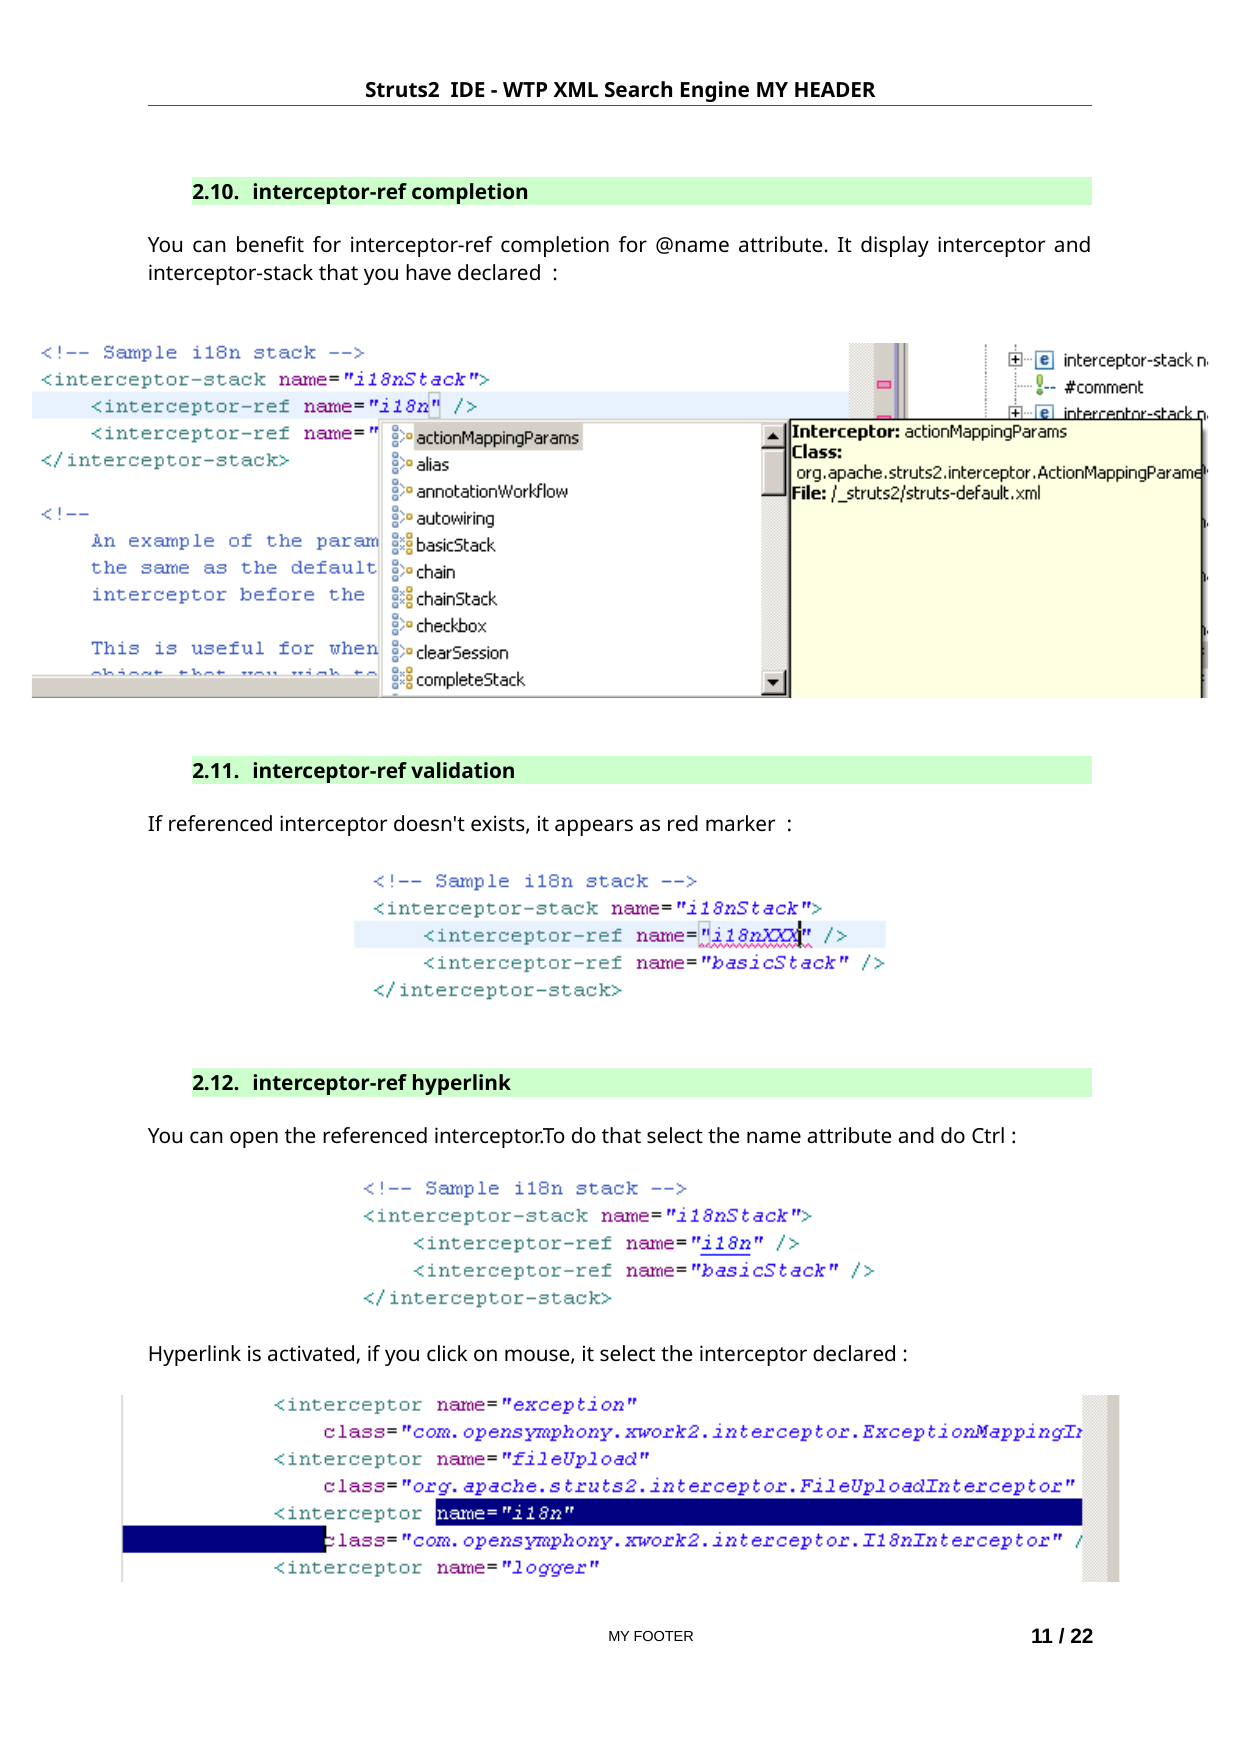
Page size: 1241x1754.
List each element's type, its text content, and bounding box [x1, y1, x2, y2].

text Hyperlink is activated, if you click on mouse, it select the interceptor declared : [148, 1339, 1092, 1367]
text You can benefit for interceptor-ref completion for @name attribute. It display interceptor and interceptor-stack that you have declared : [148, 230, 1092, 287]
subtitle interceptor-ref completion [192, 177, 1092, 205]
text If referenced interceptor doesn't exists, it appears as red marker : [148, 809, 1092, 837]
subtitle interceptor-ref validation [192, 756, 1092, 784]
subtitle interceptor-ref hyperlink [192, 1068, 1092, 1097]
text You can open the referenced interceptor.To do that select the name attribute and do Ctrl : [148, 1121, 1092, 1149]
